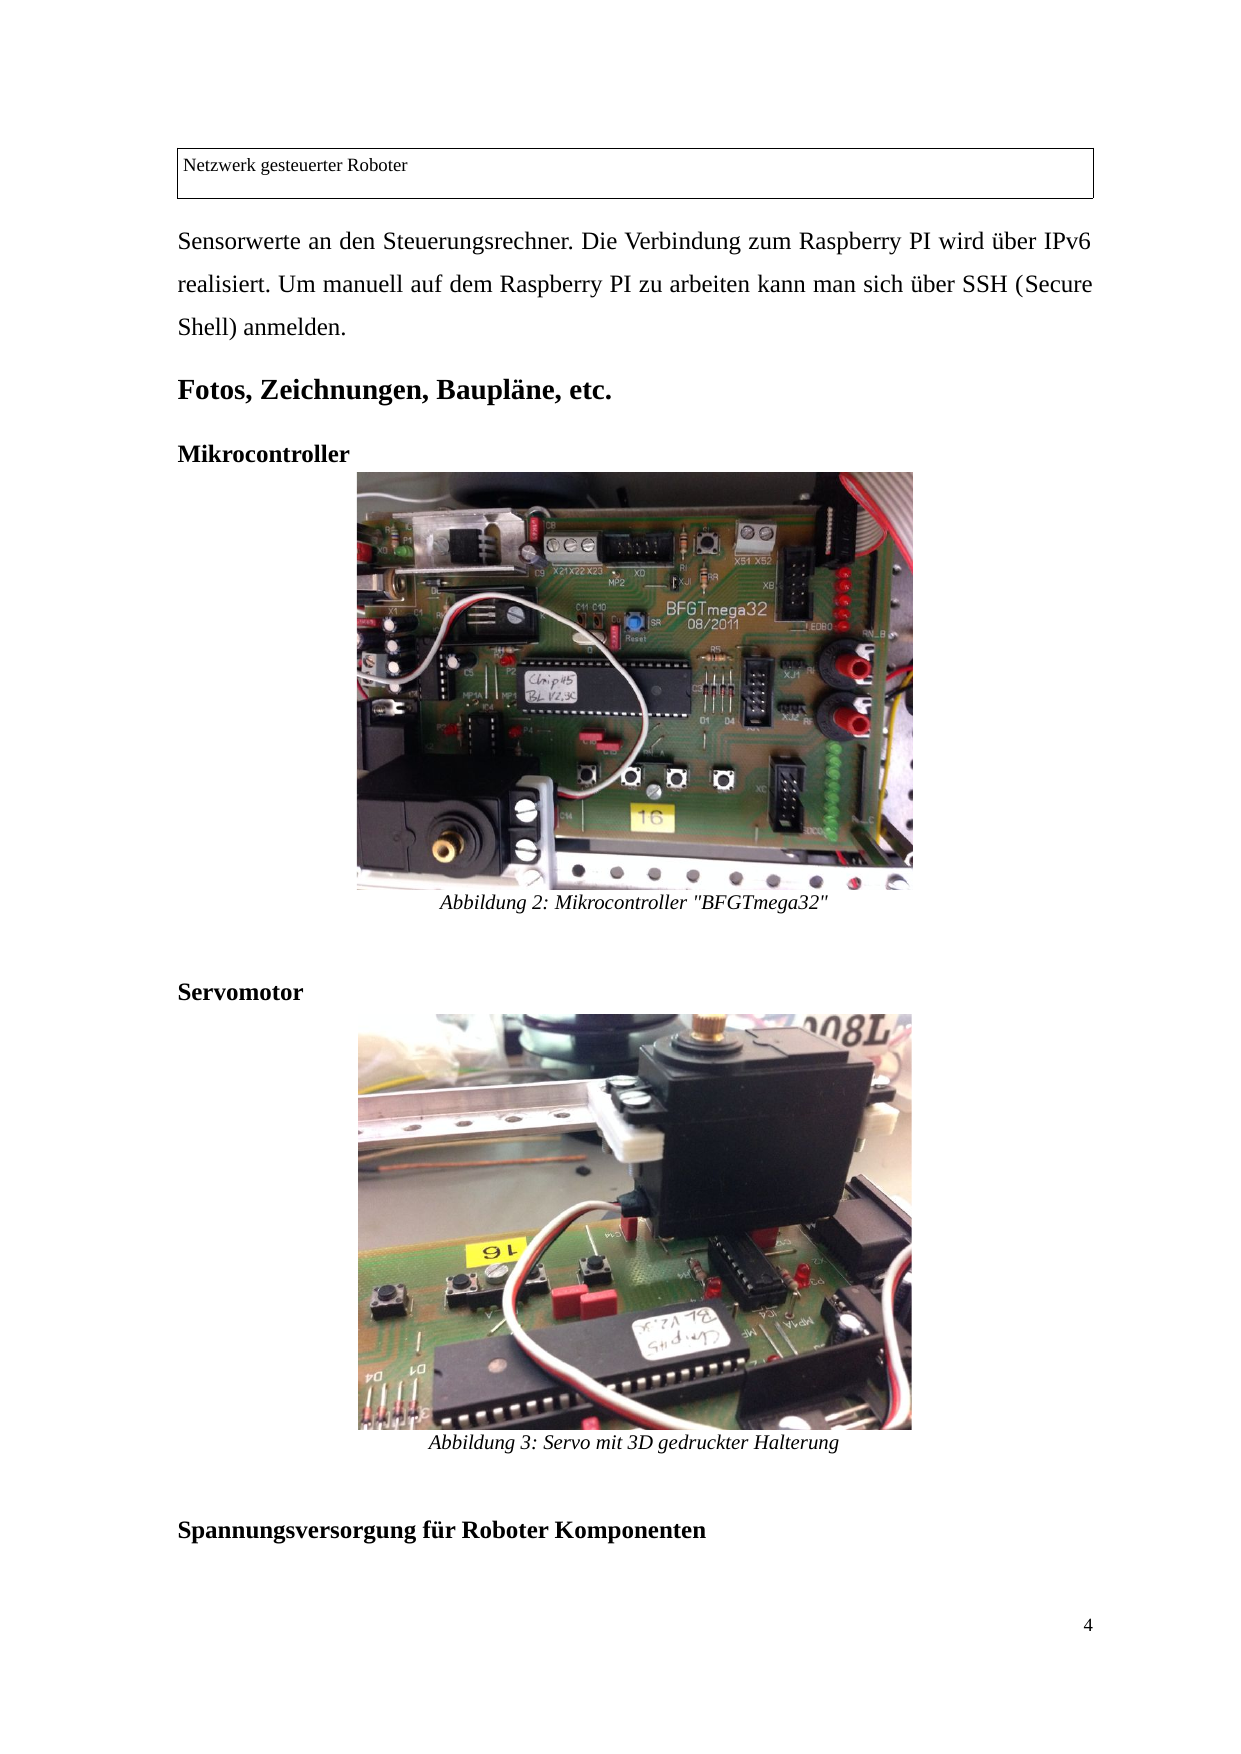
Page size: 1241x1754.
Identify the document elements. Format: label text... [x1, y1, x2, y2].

list Mikrocontroller [177, 439, 1093, 468]
picture [356, 472, 913, 890]
text Abbildung 2: Mikrocontroller "BFGTmega32" [357, 890, 913, 914]
text Sensorwerte an den Steuerungsrechner. Die Verbindung zum Raspberry PI wird über IPv6 realisiert. Um manuell auf dem Raspberry PI zu arbeiten kann man sich über SSH (Secure Shell) anmelden. [177, 226, 1093, 341]
list Fotos, Zeichnungen, Baupläne, etc. [177, 372, 1093, 406]
text Abbildung 3: Servo mit 3D gedruckter Halterung [358, 1430, 912, 1454]
text Spannungsversorgung für Roboter Komponenten [177, 1516, 1093, 1544]
text Servomotor [177, 977, 1093, 1006]
picture [358, 1014, 912, 1430]
